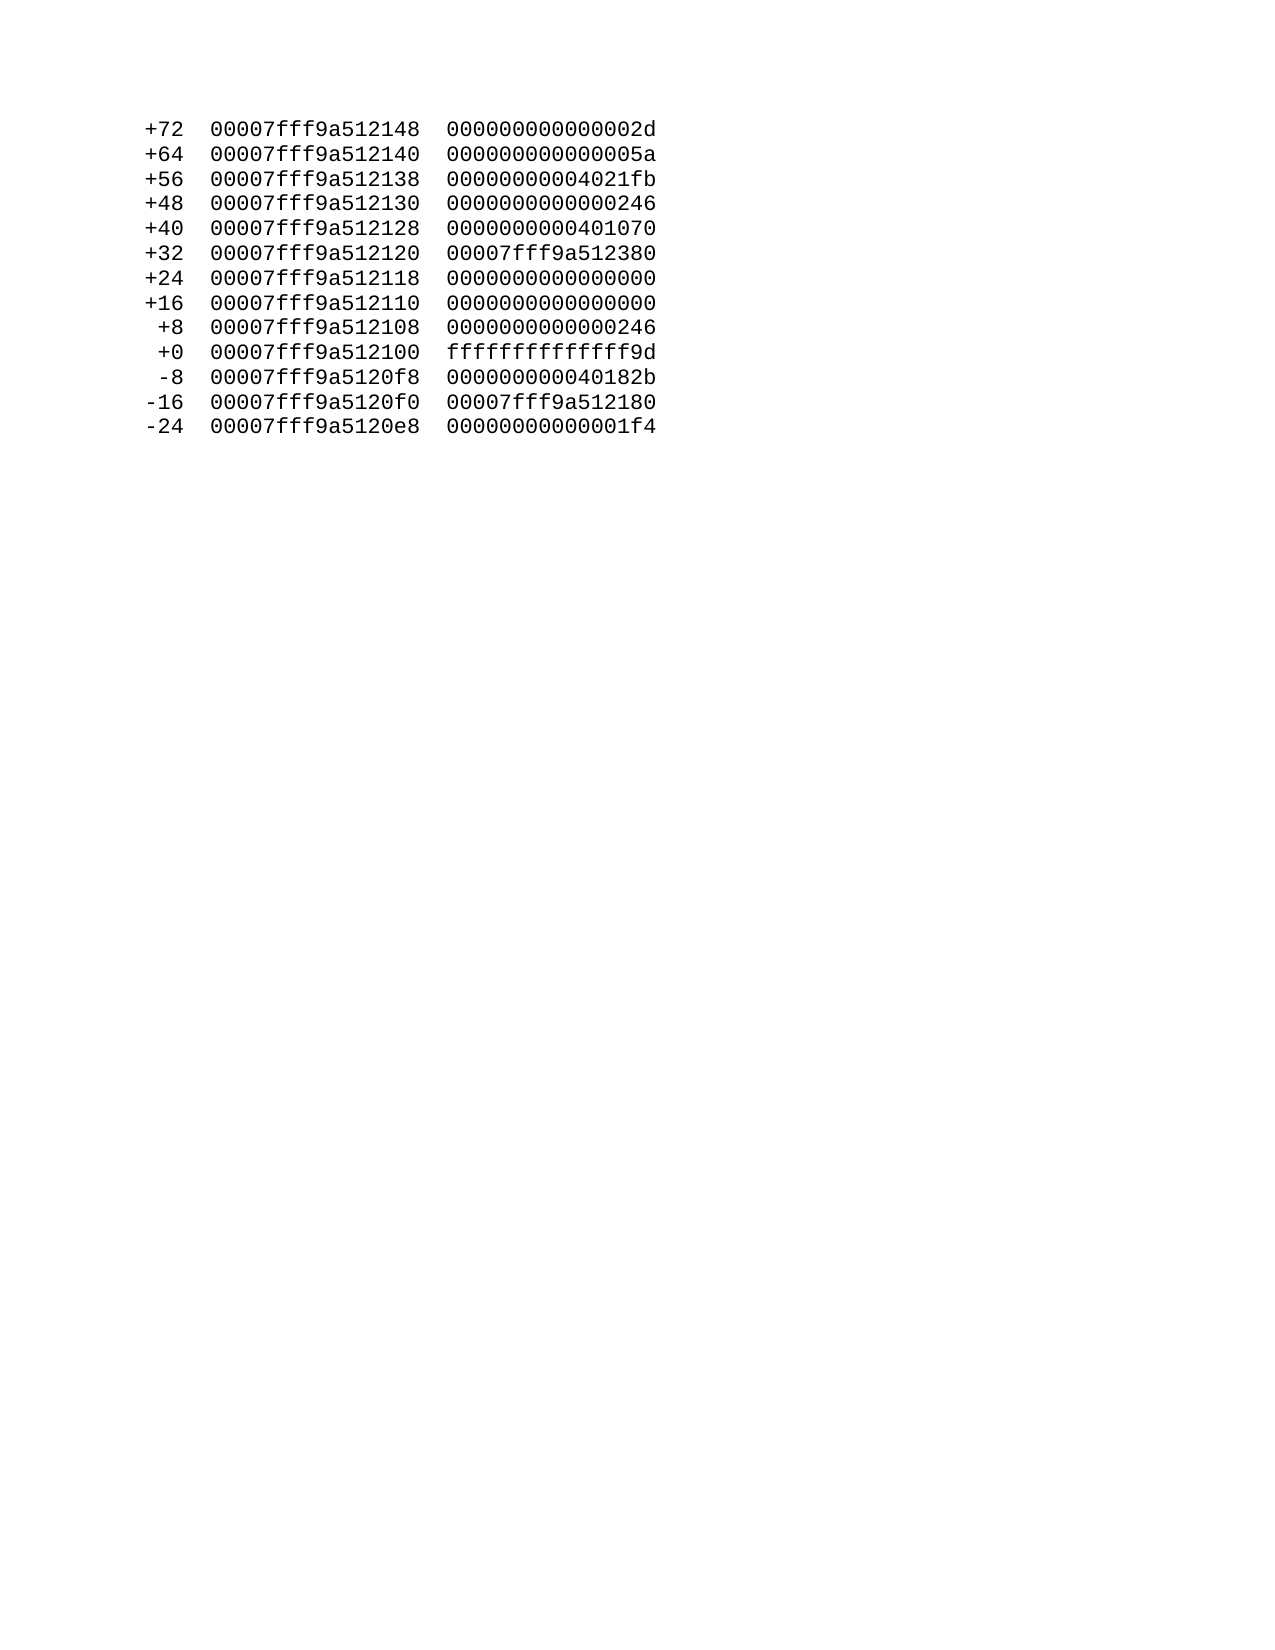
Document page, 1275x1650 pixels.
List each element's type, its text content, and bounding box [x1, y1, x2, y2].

text +40 00007fff9a512128 0000000000401070 [118, 217, 1157, 242]
text -8 00007fff9a5120f8 000000000040182b [118, 366, 1157, 391]
text +48 00007fff9a512130 0000000000000246 [118, 192, 1157, 217]
text +64 00007fff9a512140 000000000000005a [118, 143, 1157, 168]
text +24 00007fff9a512118 0000000000000000 [118, 267, 1157, 292]
text -16 00007fff9a5120f0 00007fff9a512180 [118, 391, 1157, 416]
text +72 00007fff9a512148 000000000000002d [118, 118, 1157, 143]
text +56 00007fff9a512138 00000000004021fb [118, 168, 1157, 192]
text -24 00007fff9a5120e8 00000000000001f4 [118, 416, 1157, 440]
text +32 00007fff9a512120 00007fff9a512380 [118, 242, 1157, 267]
text +0 00007fff9a512100 ffffffffffffff9d [118, 341, 1157, 366]
text +16 00007fff9a512110 0000000000000000 [118, 292, 1157, 316]
text +8 00007fff9a512108 0000000000000246 [118, 316, 1157, 341]
